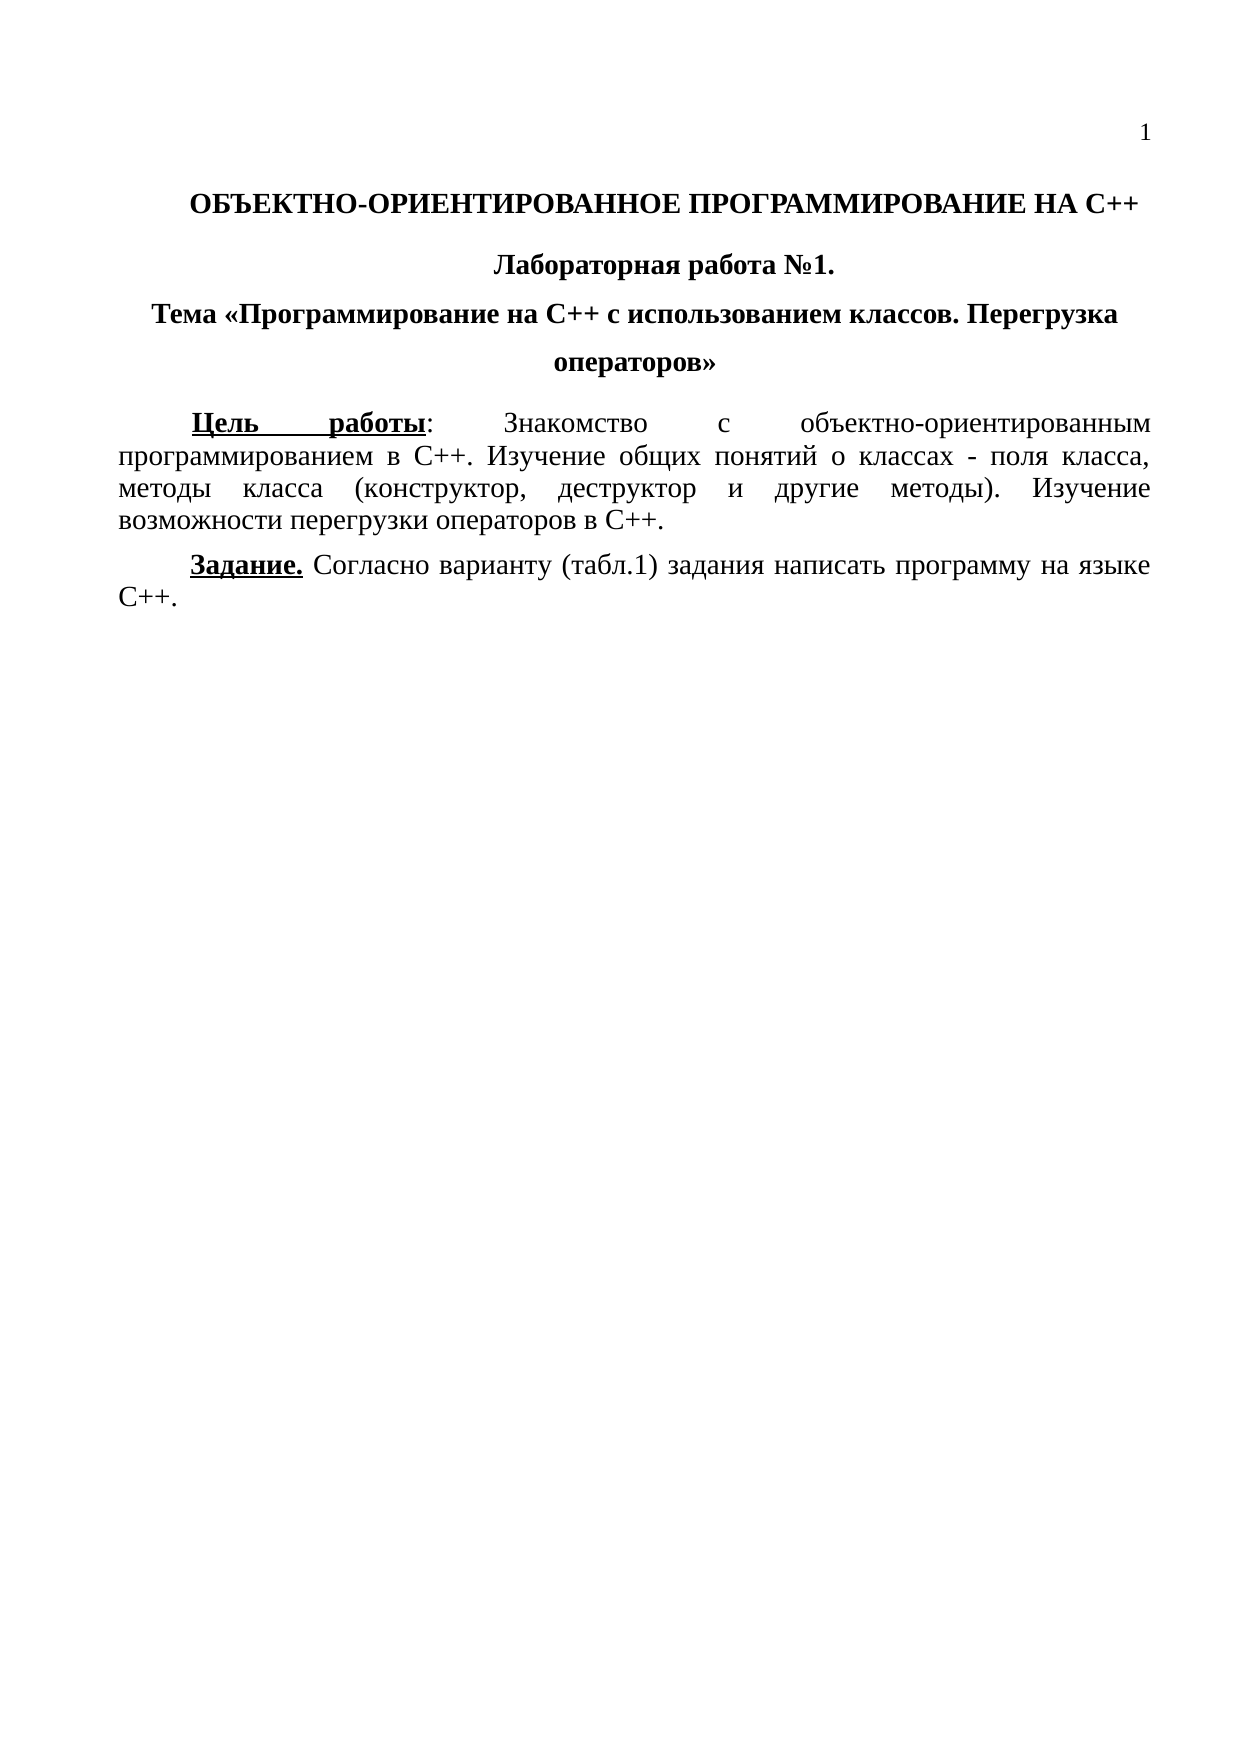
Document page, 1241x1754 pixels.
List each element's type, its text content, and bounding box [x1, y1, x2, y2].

text Задание. Согласно варианту (табл.1) задания написать программу на языке С++. [118, 548, 1152, 613]
subtitle Лабораторная работа №1. Тема «Программирование на С++ с использованием классов. Перегрузка операторов» [118, 249, 1152, 378]
subtitle ОБЪЕКТНО-ОРИЕНТИРОВАННОЕ ПРОГРАММИРОВАНИЕ НА С++ [118, 188, 1152, 220]
text Цель работы: Знакомство с объектно-ориентированным программированием в С++. Изучение общих понятий о классах - поля класса, методы класса (конструктор, деструктор и другие методы). Изучение возможности перегрузки операторов в С++. [118, 407, 1152, 536]
